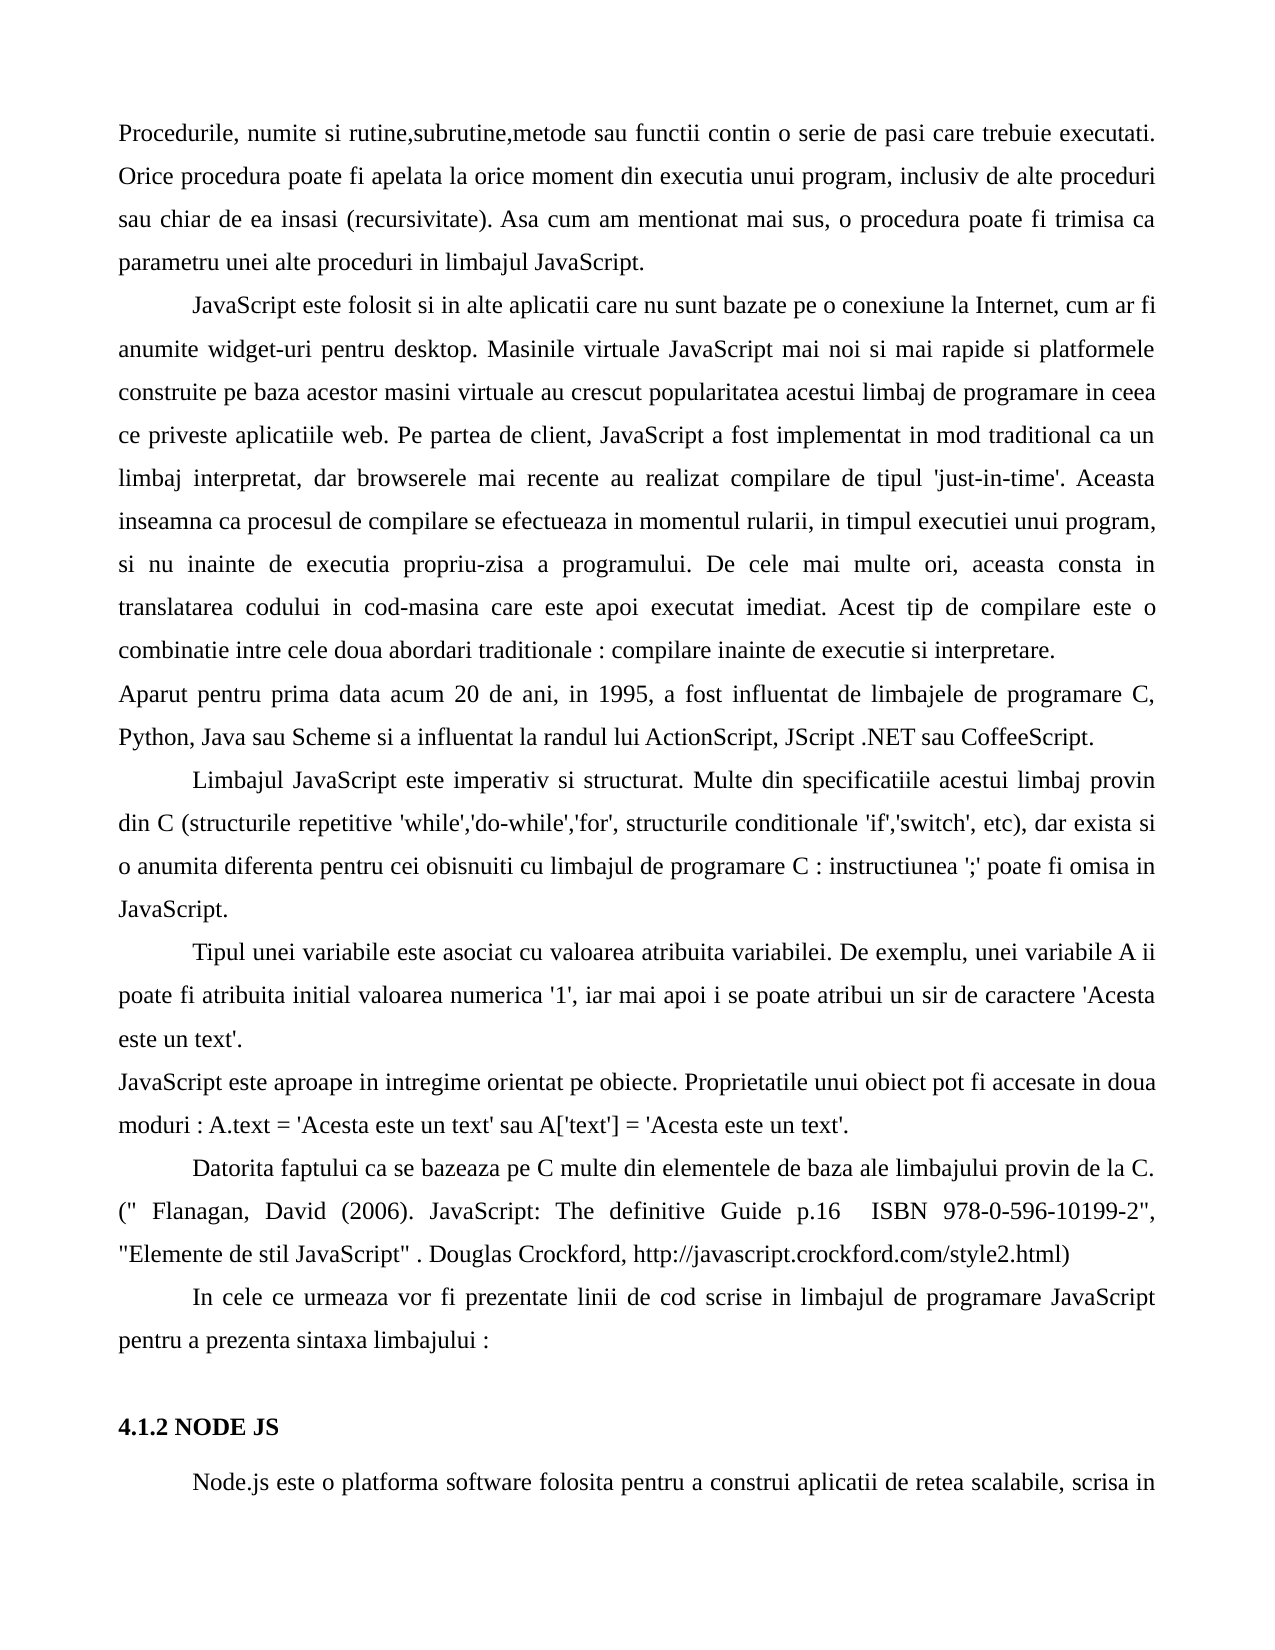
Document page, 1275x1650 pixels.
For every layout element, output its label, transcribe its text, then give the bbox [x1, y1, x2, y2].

text Procedurile, numite si rutine,subrutine,metode sau functii contin o serie de pasi care trebuie executati. Orice procedura poate fi apelata la orice moment din executia unui program, inclusiv de alte proceduri sau chiar de ea insasi (recursivitate). Asa cum am mentionat mai sus, o procedura poate fi trimisa ca parametru unei alte proceduri in limbajul JavaScript. [118, 118, 1157, 276]
text JavaScript este aproape in intregime orientat pe obiecte. Proprietatile unui obiect pot fi accesate in doua moduri : A.text = 'Acesta este un text' sau A['text'] = 'Acesta este un text'. [118, 1067, 1157, 1139]
text Tipul unei variabile este asociat cu valoarea atribuita variabilei. De exemplu, unei variabile A ii poate fi atribuita initial valoarea numerica '1', iar mai apoi i se poate atribui un sir de caractere 'Acesta este un text'. [118, 937, 1157, 1052]
text Limbajul JavaScript este imperativ si structurat. Multe din specificatiile acestui limbaj provin din C (structurile repetitive 'while','do-while','for', structurile conditionale 'if','switch', etc), dar exista si o anumita diferenta pentru cei obisnuiti cu limbajul de programare C : instructiunea ';' poate fi omisa in JavaScript. [118, 765, 1157, 923]
text 4.1.2 NODE JS [118, 1412, 1157, 1441]
text Node.js este o platforma software folosita pentru a construi aplicatii de retea scalabile, scrisa in [118, 1467, 1157, 1496]
text In cele ce urmeaza vor fi prezentate linii de cod scrise in limbajul de programare JavaScript pentru a prezenta sintaxa limbajului : [118, 1282, 1157, 1354]
text JavaScript este folosit si in alte aplicatii care nu sunt bazate pe o conexiune la Internet, cum ar fi anumite widget-uri pentru desktop. Masinile virtuale JavaScript mai noi si mai rapide si platformele construite pe baza acestor masini virtuale au crescut popularitatea acestui limbaj de programare in ceea ce priveste aplicatiile web. Pe partea de client, JavaScript a fost implementat in mod traditional ca un limbaj interpretat, dar browserele mai recente au realizat compilare de tipul 'just-in-time'. Aceasta inseamna ca procesul de compilare se efectueaza in momentul rularii, in timpul executiei unui program, si nu inainte de executia propriu-zisa a programului. De cele mai multe ori, aceasta consta in translatarea codului in cod-masina care este apoi executat imediat. Acest tip de compilare este o combinatie intre cele doua abordari traditionale : compilare inainte de executie si interpretare. [118, 291, 1157, 664]
text Datorita faptului ca se bazeaza pe C multe din elementele de baza ale limbajului provin de la C. (" Flanagan, David (2006). JavaScript: The definitive Guide p.16 ISBN 978-0-596-10199-2", "Elemente de stil JavaScript" . Douglas Crockford, http://javascript.crockford.com/style2.html) [118, 1153, 1157, 1268]
text Aparut pentru prima data acum 20 de ani, in 1995, a fost influentat de limbajele de programare C, Python, Java sau Scheme si a influentat la randul lui ActionScript, JScript .NET sau CoffeeScript. [118, 679, 1157, 751]
